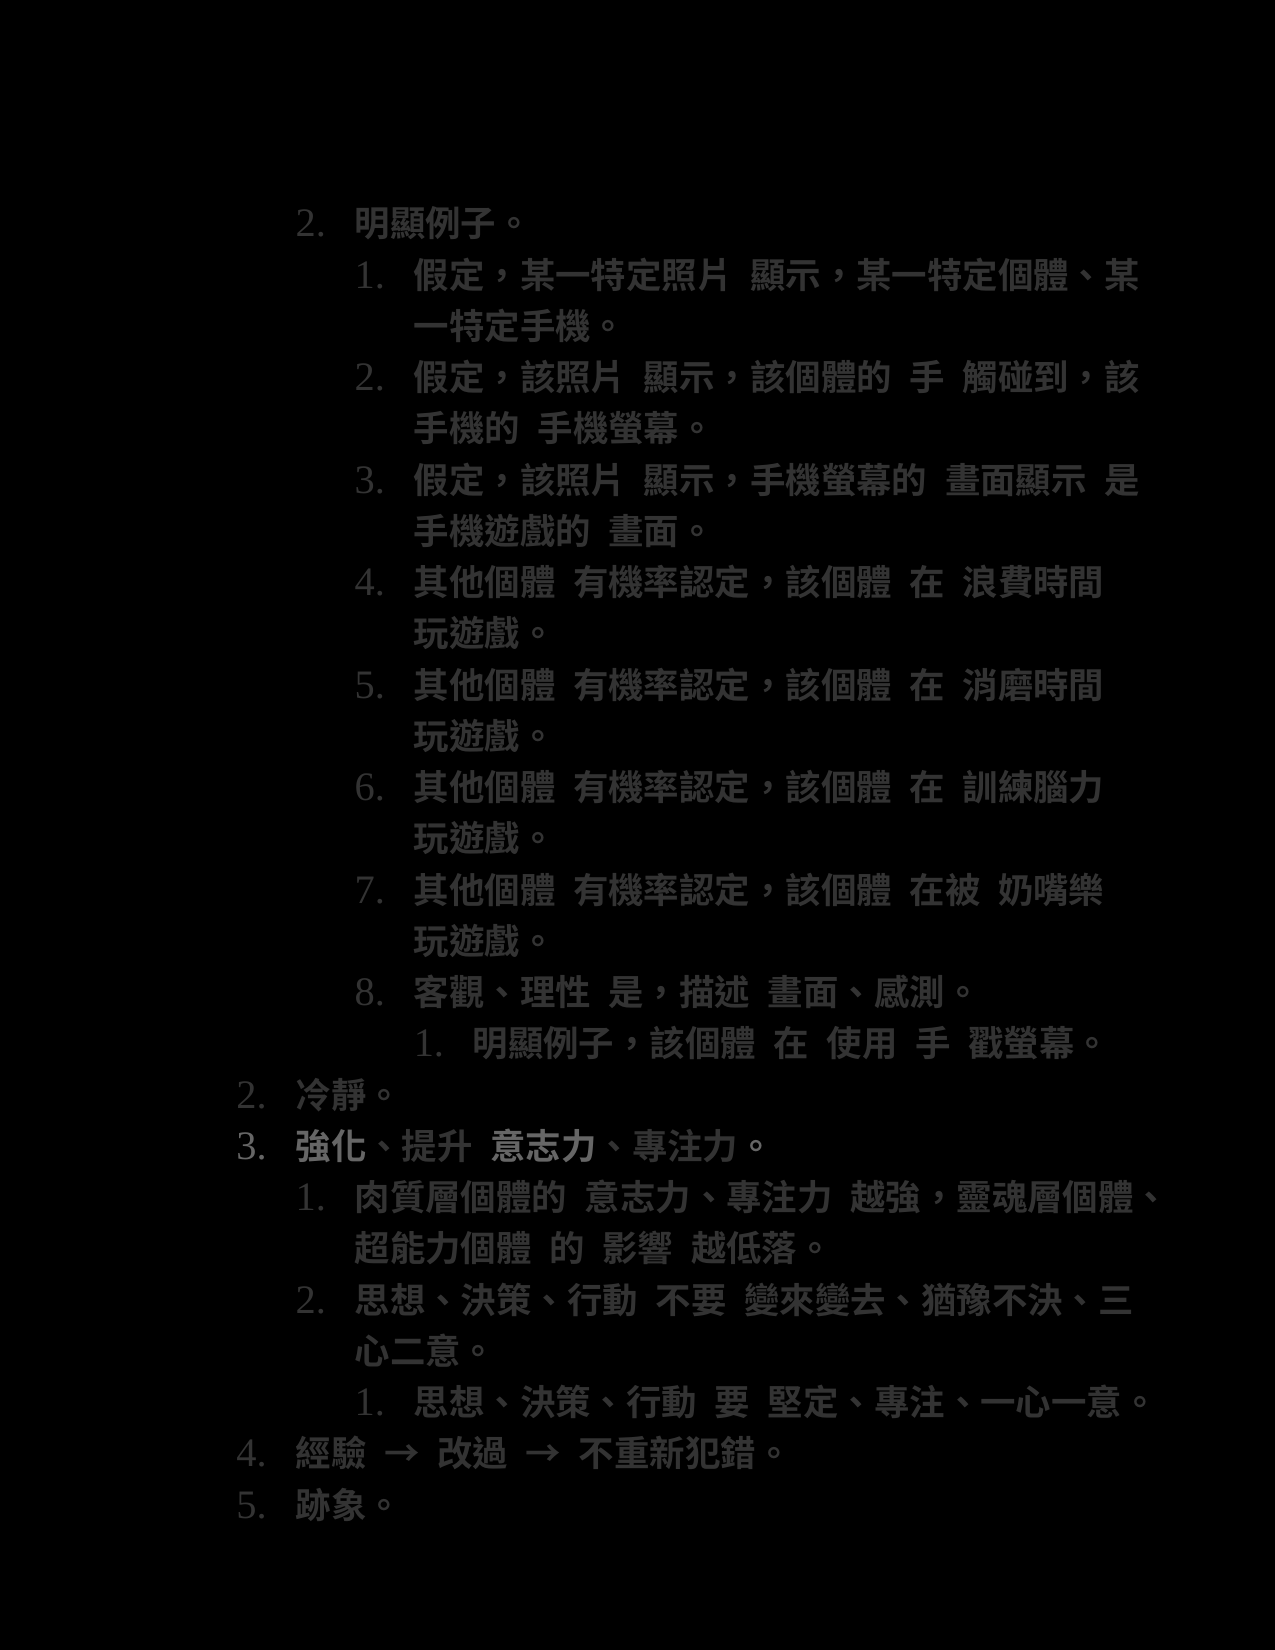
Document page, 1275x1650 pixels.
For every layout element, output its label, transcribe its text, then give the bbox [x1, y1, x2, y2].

list 明顯例子，該個體 在 使用 手 戳螢幕。 [413, 1016, 1157, 1067]
list 假定，某一特定照片 顯示，某一特定個體、某一特定手機。 [354, 247, 1157, 349]
list 跡象。 [236, 1477, 1157, 1528]
list 其他個體 有機率認定，該個體 在被 奶嘴樂 玩遊戲。 [354, 862, 1157, 964]
list 假定，該照片 顯示，該個體的 手 觸碰到，該手機的 手機螢幕。 [354, 349, 1157, 452]
list 假定，該照片 顯示，手機螢幕的 畫面顯示 是 手機遊戲的 畫面。 [354, 452, 1157, 554]
list 其他個體 有機率認定，該個體 在 消磨時間 玩遊戲。 [354, 657, 1157, 759]
list 明顯例子。 [295, 196, 1157, 247]
list 冷靜。 [236, 1067, 1157, 1118]
list 強化、提升 意志力、專注力。 [236, 1118, 1157, 1169]
list 經驗 → 改過 → 不重新犯錯。 [236, 1426, 1157, 1477]
list 思想、決策、行動 要 堅定、專注、一心一意。 [354, 1374, 1157, 1426]
list 肉質層個體的 意志力、專注力 越強，靈魂層個體、超能力個體 的 影響 越低落。 [295, 1169, 1157, 1272]
list 思想、決策、行動 不要 變來變去、猶豫不決、三心二意。 [295, 1272, 1157, 1374]
list 其他個體 有機率認定，該個體 在 浪費時間 玩遊戲。 [354, 554, 1157, 657]
list 其他個體 有機率認定，該個體 在 訓練腦力 玩遊戲。 [354, 759, 1157, 862]
list 客觀、理性 是，描述 畫面、感測。 [354, 964, 1157, 1016]
